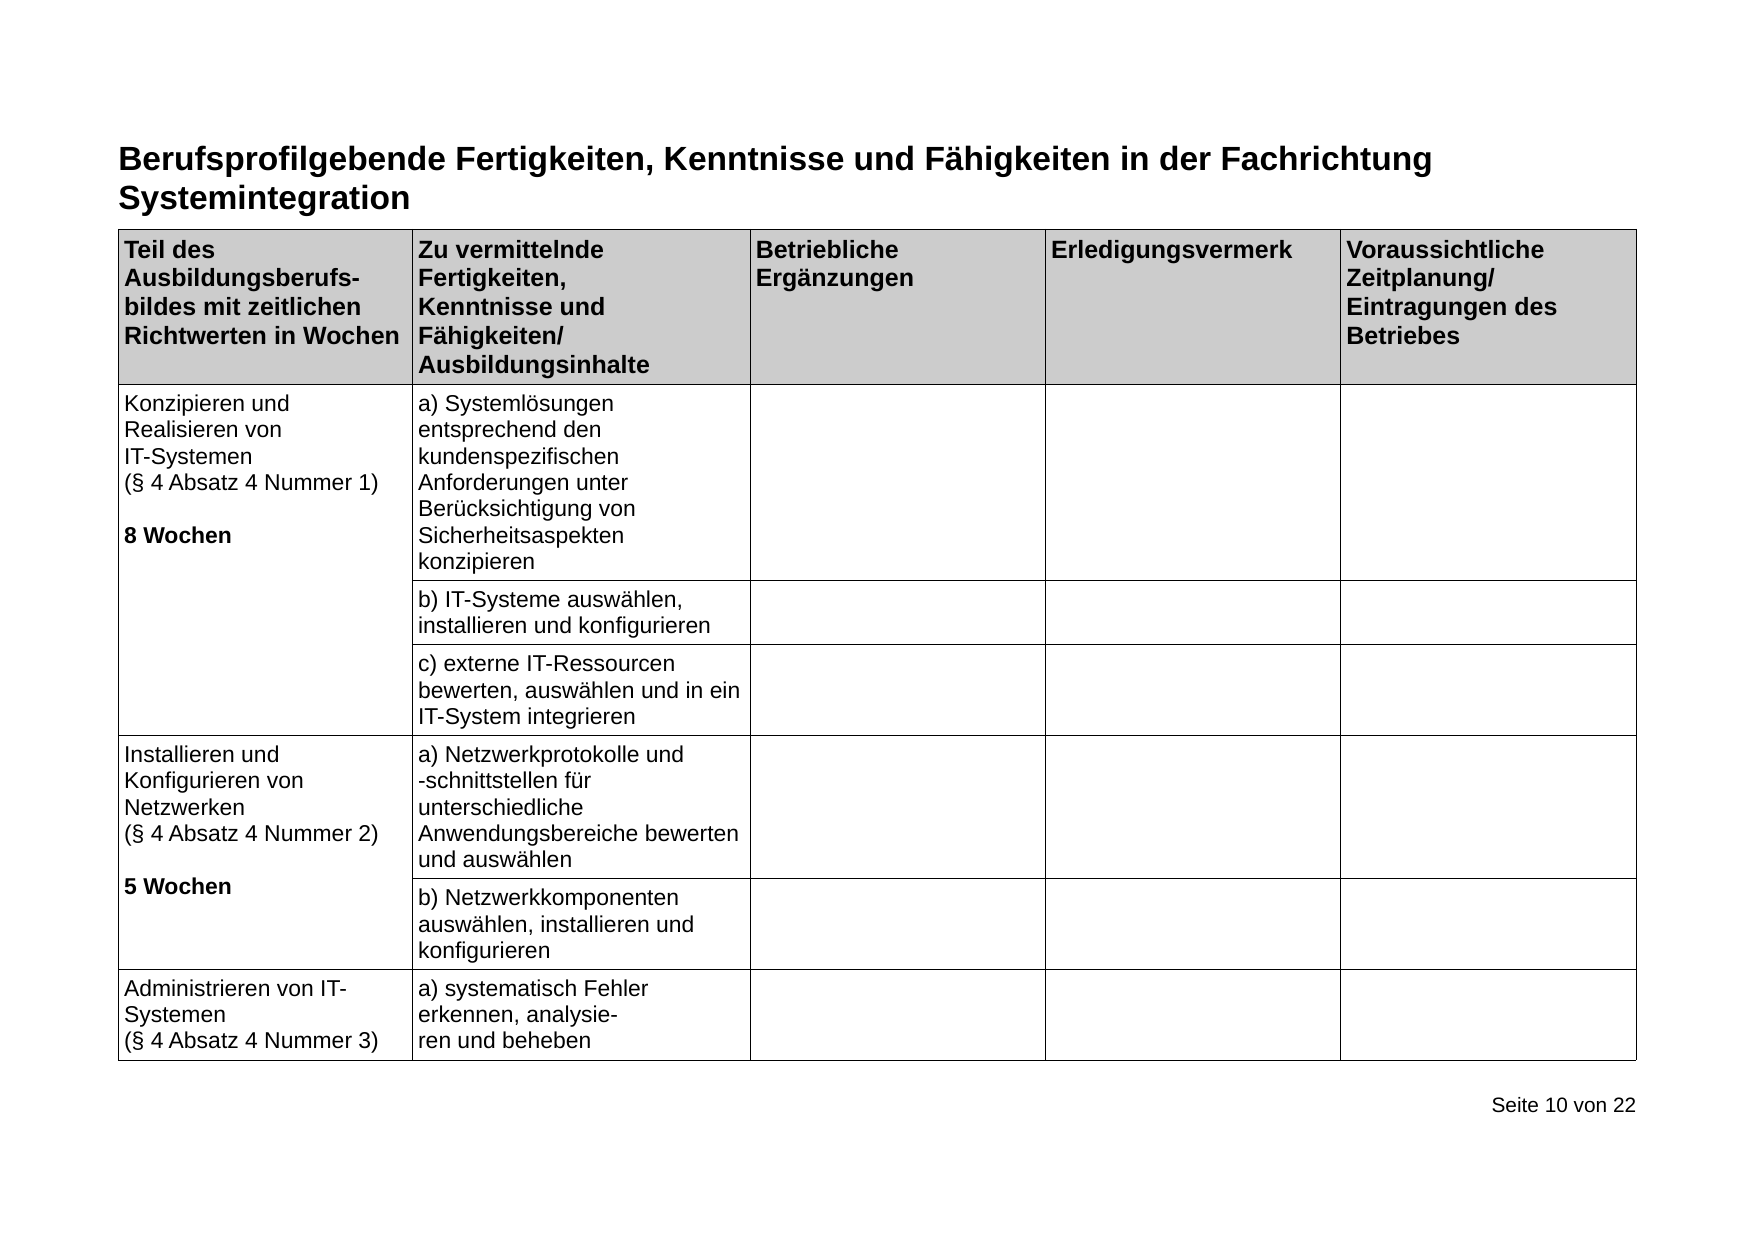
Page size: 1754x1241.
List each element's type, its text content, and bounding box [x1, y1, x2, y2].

table_header Betriebliche Ergänzungen [751, 230, 1045, 384]
table_cell a) Netzwerkprotokolle und -schnittstellen für unterschiedliche Anwendungsbereiche bewerten und auswählen [413, 736, 750, 878]
table_header Erledigungsvermerk [1046, 230, 1340, 384]
table_cell [1046, 736, 1340, 878]
table_cell [751, 385, 1045, 580]
table_cell [751, 970, 1045, 1059]
table_cell [751, 879, 1045, 969]
table_cell [1341, 970, 1636, 1059]
table_cell b) IT-Systeme auswählen, installieren und konfigurieren [413, 581, 750, 644]
table_cell [1046, 385, 1340, 580]
table_cell [1046, 581, 1340, 644]
table_cell a) Systemlösungen entsprechend den kundenspezifischen Anforderungen unter Berücksichtigung von Sicherheitsaspekten konzipieren [413, 385, 750, 580]
table_cell [1341, 736, 1636, 878]
table_cell Installieren und Konfigurieren von Netzwerken (§ 4 Absatz 4 Nummer 2) 5 Wochen [119, 736, 412, 969]
table_cell c) externe IT-Ressourcen bewerten, auswählen und in ein IT-System integrieren [413, 645, 750, 735]
table_cell Administrieren von IT-Systemen (§ 4 Absatz 4 Nummer 3) [119, 970, 412, 1059]
table_cell [751, 736, 1045, 878]
table_cell [1341, 879, 1636, 969]
table_cell [1341, 645, 1636, 735]
table_cell [751, 645, 1045, 735]
table_cell [751, 581, 1045, 644]
table_cell [1046, 645, 1340, 735]
table_header Zu vermittelnde Fertigkeiten, Kenntnisse und Fähigkeiten/ Ausbildungsinhalte [413, 230, 750, 384]
table_header Teil des Ausbildungsberufs-bildes mit zeitlichen Richtwerten in Wochen [119, 230, 412, 384]
table_cell [1046, 970, 1340, 1059]
table_cell b) Netzwerkkomponenten auswählen, installieren und konfigurieren [413, 879, 750, 969]
table_header Voraussichtliche Zeitplanung/ Eintragungen des Betriebes [1341, 230, 1636, 384]
table_cell [1046, 879, 1340, 969]
subtitle Berufsprofilgebende Fertigkeiten, Kenntnisse und Fähigkeiten in der Fachrichtung Systemintegration [118, 139, 1636, 216]
table_cell [1341, 581, 1636, 644]
table_cell a) systematisch Fehler erkennen, analysie- ren und beheben [413, 970, 750, 1059]
table_cell Konzipieren und Realisieren von IT-Systemen (§ 4 Absatz 4 Nummer 1) 8 Wochen [119, 385, 412, 735]
table_cell [1341, 385, 1636, 580]
